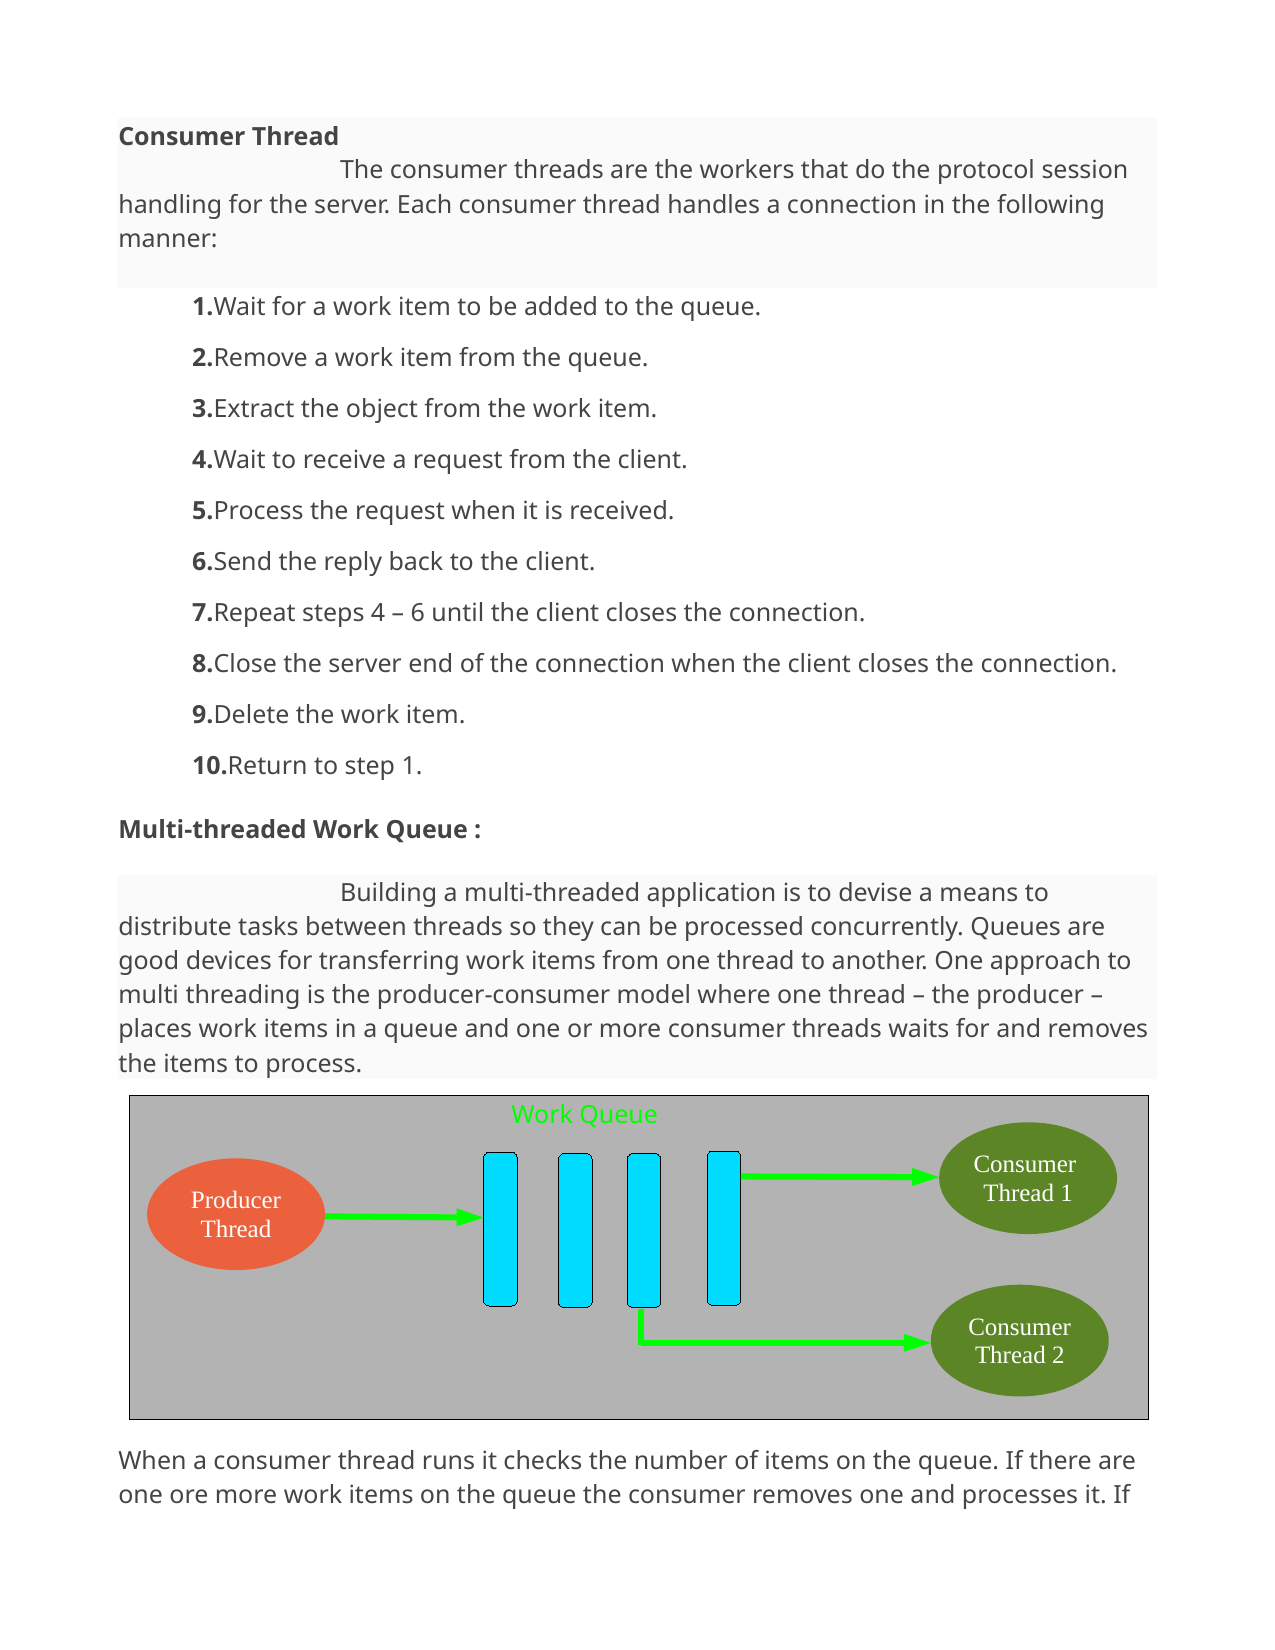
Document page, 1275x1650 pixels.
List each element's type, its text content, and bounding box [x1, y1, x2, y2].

text Multi-threaded Work Queue : [118, 811, 1157, 845]
list Send the reply back to the client. [118, 544, 1157, 578]
text The consumer threads are the workers that do the protocol session handling for the server. Each consumer thread handles a connection in the following manner: [118, 152, 1157, 254]
list Wait to receive a request from the client. [118, 442, 1157, 476]
list Process the request when it is received. [118, 493, 1157, 527]
list Wait for a work item to be added to the queue. [118, 288, 1157, 322]
text Work Queue [1149, 1096, 1157, 1130]
list Delete the work item. [118, 697, 1157, 731]
list Close the server end of the connection when the client closes the connection. [118, 646, 1157, 680]
subtitle Consumer Thread [118, 118, 1157, 152]
list Extract the object from the work item. [118, 391, 1157, 424]
text When a consumer thread runs it checks the number of items on the queue. If there are one ore more work items on the queue the consumer removes one and processes it. If [118, 1443, 1157, 1511]
list Return to step 1. [118, 748, 1157, 782]
list Repeat steps 4 – 6 until the client closes the connection. [118, 595, 1157, 629]
text Work Queue [118, 1096, 129, 1130]
list Remove a work item from the queue. [118, 339, 1157, 373]
text Building a multi-threaded application is to devise a means to distribute tasks between threads so they can be processed concurrently. Queues are good devices for transferring work items from one thread to another. One approach to multi threading is the producer-consumer model where one thread – the producer –places work items in a queue and one or more consumer threads waits for and removes the items to process. [118, 875, 1157, 1079]
